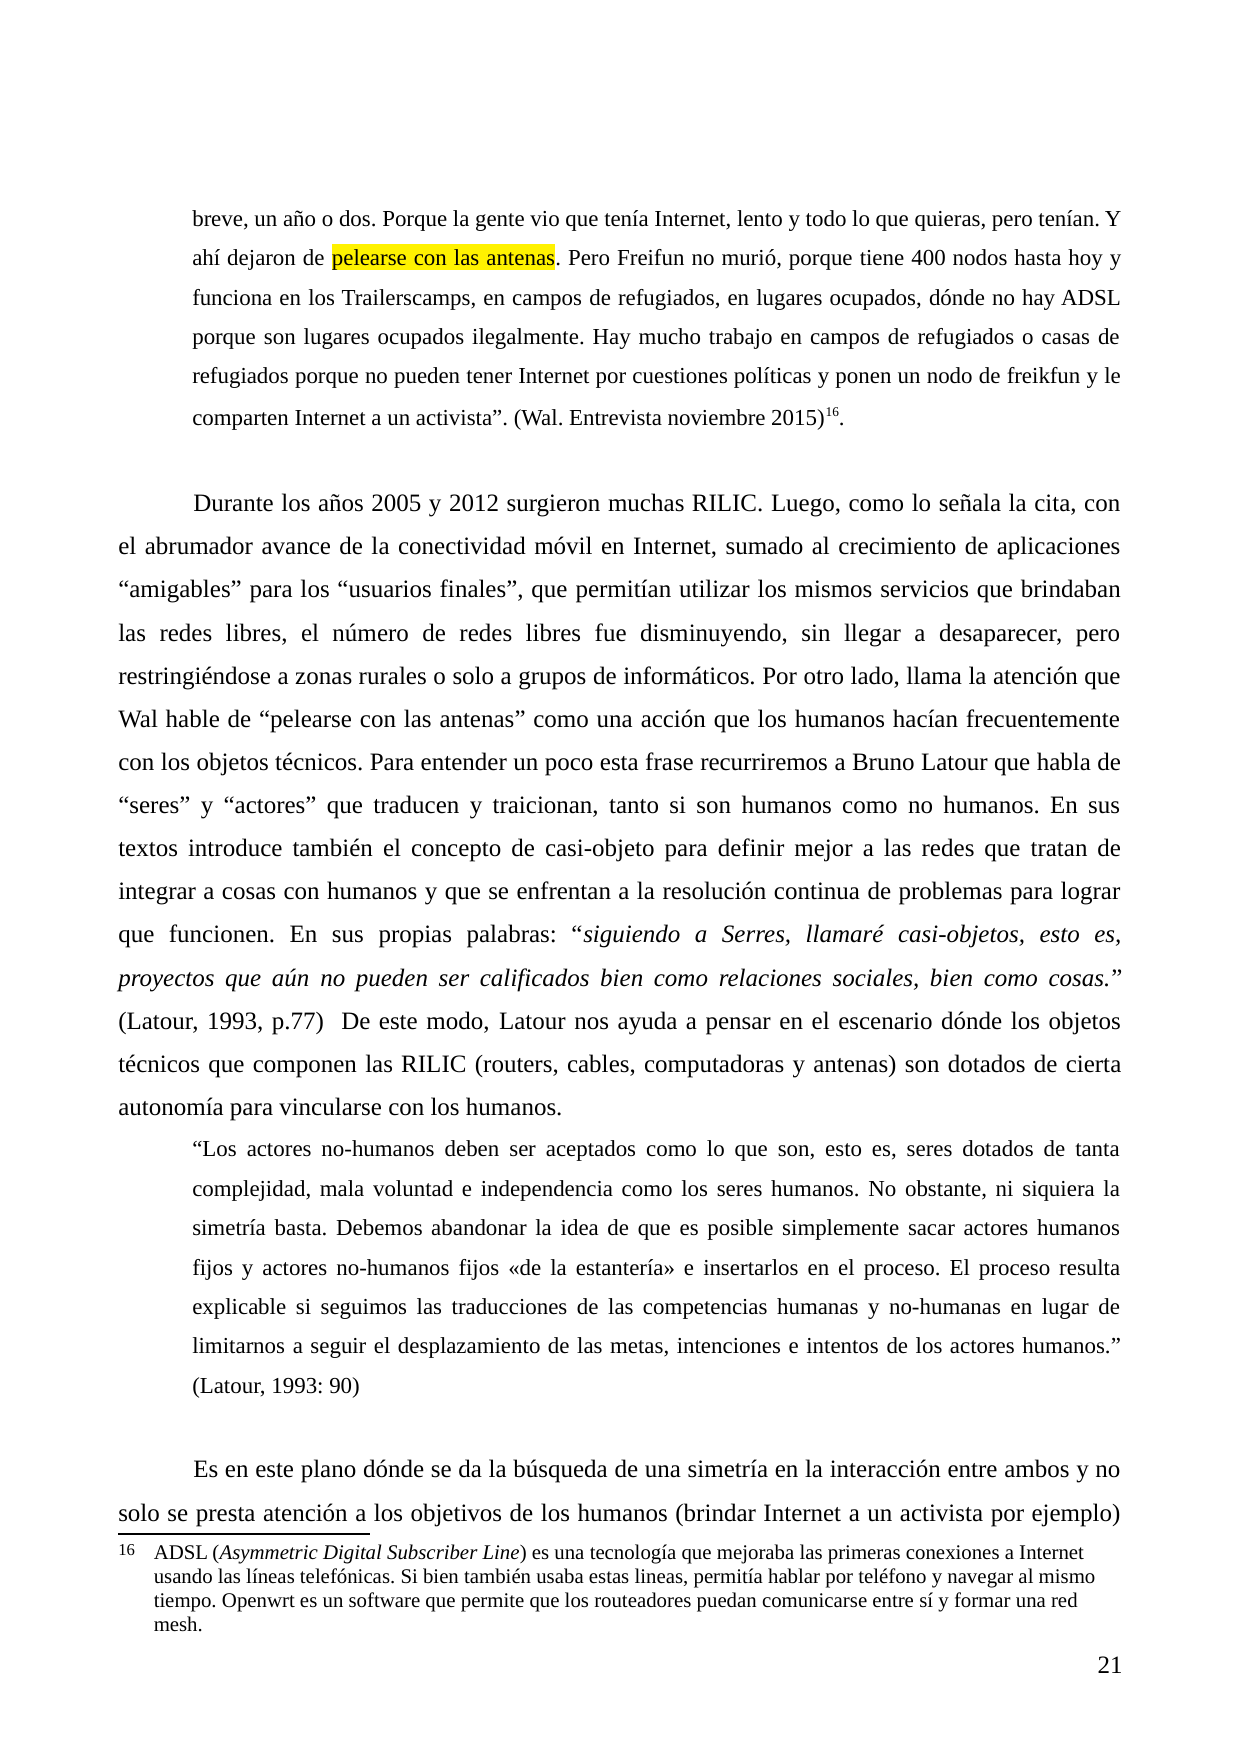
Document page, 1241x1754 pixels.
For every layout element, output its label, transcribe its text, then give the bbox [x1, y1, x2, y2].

text ADSL (Asymmetric Digital Subscriber Line) es una tecnología que mejoraba las primeras conexiones a Internet usando las líneas telefónicas. Si bien también usaba estas lineas, permitía hablar por teléfono y navegar al mismo tiempo. Openwrt es un software que permite que los routeadores puedan comunicarse entre sí y formar una red mesh. [118, 1539, 1122, 1636]
text “Los actores no-humanos deben ser aceptados como lo que son, esto es, seres dotados de tanta complejidad, mala voluntad e independencia como los seres humanos. No obstante, ni siquiera la simetría basta. Debemos abandonar la idea de que es posible simplemente sacar actores humanos fijos y actores no-humanos fijos «de la estantería» e insertarlos en el proceso. El proceso resulta explicable si seguimos las traducciones de las competencias humanas y no-humanas en lugar de limitarnos a seguir el desplazamiento de las metas, intenciones e intentos de los actores humanos.” (Latour, 1993: 90) [192, 1135, 1122, 1398]
text Durante los años 2005 y 2012 surgieron muchas RILIC. Luego, como lo señala la cita, con el abrumador avance de la conectividad móvil en Internet, sumado al crecimiento de aplicaciones “amigables” para los “usuarios finales”, que permitían utilizar los mismos servicios que brindaban las redes libres, el número de redes libres fue disminuyendo, sin llegar a desaparecer, pero restringiéndose a zonas rurales o solo a grupos de informáticos. Por otro lado, llama la atención que Wal hable de “pelearse con las antenas” como una acción que los humanos hacían frecuentemente con los objetos técnicos. Para entender un poco esta frase recurriremos a Bruno Latour que habla de “seres” y “actores” que traducen y traicionan, tanto si son humanos como no humanos. En sus textos introduce también el concepto de casi-objeto para definir mejor a las redes que tratan de integrar a cosas con humanos y que se enfrentan a la resolución continua de problemas para lograr que funcionen. En sus propias palabras: “siguiendo a Serres, llamaré casi-objetos, esto es, proyectos que aún no pueden ser calificados bien como relaciones sociales, bien como cosas.” (Latour, 1993, p.77) De este modo, Latour nos ayuda a pensar en el escenario dónde los objetos técnicos que componen las RILIC (routers, cables, computadoras y antenas) son dotados de cierta autonomía para vincularse con los humanos. [118, 488, 1122, 1121]
text breve, un año o dos. Porque la gente vio que tenía Internet, lento y todo lo que quieras, pero tenían. Y ahí dejaron de pelearse con las antenas. Pero Freifun no murió, porque tiene 400 nodos hasta hoy y funciona en los Trailerscamps, en campos de refugiados, en lugares ocupados, dónde no hay ADSL porque son lugares ocupados ilegalmente. Hay mucho trabajo en campos de refugiados o casas de refugiados porque no pueden tener Internet por cuestiones políticas y ponen un nodo de freikfun y le comparten Internet a un activista”. (Wal. Entrevista noviembre 2015). [192, 204, 1122, 431]
text Es en este plano dónde se da la búsqueda de una simetría en la interacción entre ambos y no solo se presta atención a los objetivos de los humanos (brindar Internet a un activista por ejemplo) [118, 1454, 1122, 1526]
